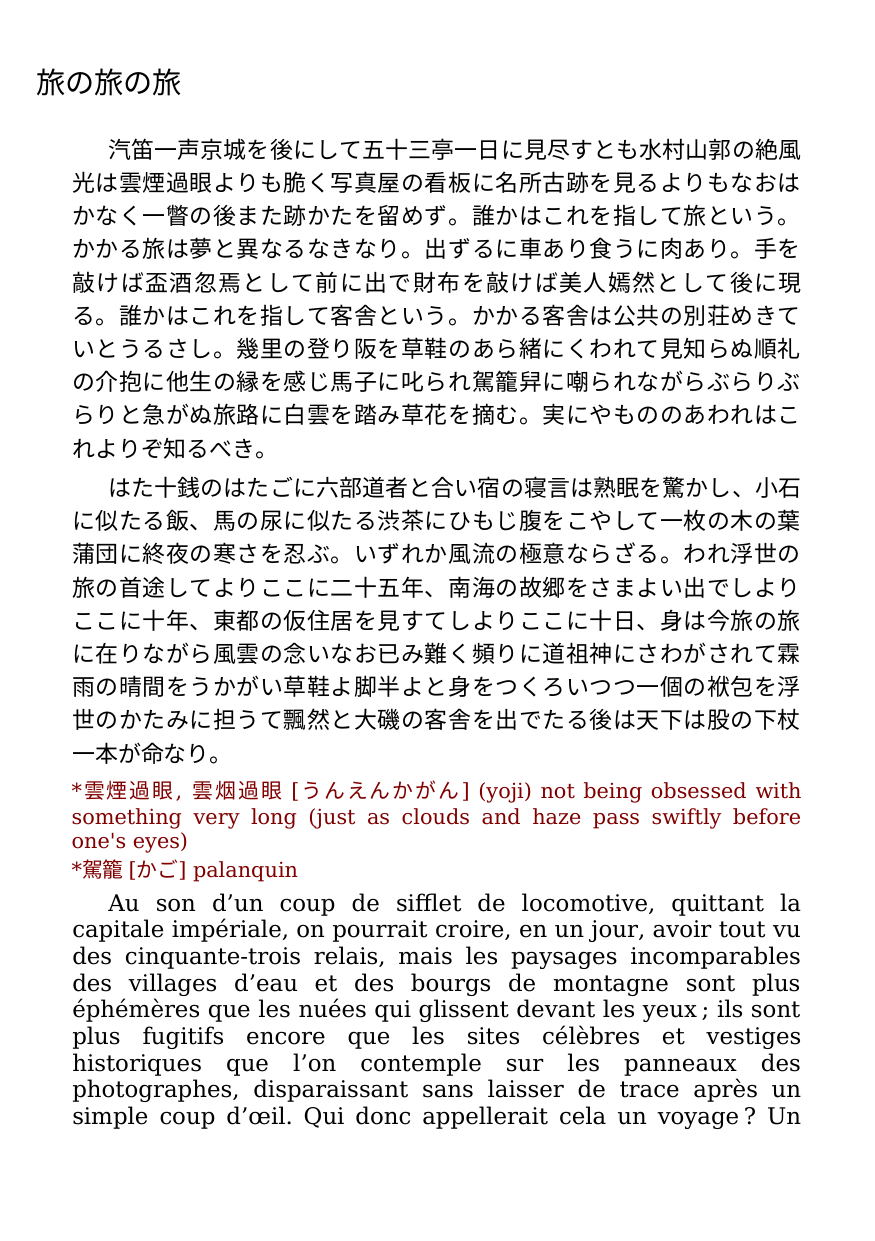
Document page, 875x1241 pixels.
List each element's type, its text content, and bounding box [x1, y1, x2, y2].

text *駕籠 [かご] palanquin [71, 853, 803, 884]
subtitle 旅の旅の旅 [36, 60, 838, 102]
text 汽笛一声京城を後にして五十三亭一日に見尽すとも水村山郭の絶風光は雲煙過眼よりも脆く写真屋の看板に名所古跡を見るよりもなおはかなく一瞥の後また跡かたを留めず。誰かはこれを指して旅という。かかる旅は夢と異なるなきなり。出ずるに車あり食うに肉あり。手を敲けば盃酒忽焉として前に出で財布を敲けば美人嫣然として後に現る。誰かはこれを指して客舎という。かかる客舎は公共の別荘めきていとうるさし。幾里の登り阪を草鞋のあら緒にくわれて見知らぬ順礼の介抱に他生の縁を感じ馬子に叱られ駕籠舁に嘲られながらぶらりぶらりと急がぬ旅路に白雲を踏み草花を摘む。実にやもののあわれはこれよりぞ知るべき。 [72, 132, 802, 464]
text *雲煙過眼, 雲烟過眼 [うんえんかがん] (yoji) not being obsessed with something very long (just as clouds and haze pass swiftly before one's eyes) [71, 775, 803, 853]
text はた十銭のはたごに六部道者と合い宿の寝言は熟眠を驚かし、小石に似たる飯、馬の尿に似たる渋茶にひもじ腹をこやして一枚の木の葉蒲団に終夜の寒さを忍ぶ。いずれか風流の極意ならざる。われ浮世の旅の首途してよりここに二十五年、南海の故郷をさまよい出でしよりここに十年、東都の仮住居を見すてしよりここに十日、身は今旅の旅に在りながら風雲の念いなお已み難く頻りに道祖神にさわがされて霖雨の晴間をうかがい草鞋よ脚半よと身をつくろいつつ一個の袱包を浮世のかたみに担うて飄然と大磯の客舎を出でたる後は天下は股の下杖一本が命なり。 [72, 470, 802, 769]
text Au son d’un coup de sifflet de locomotive, quittant la capitale impériale, on pourrait croire, en un jour, avoir tout vu des cinquante-trois relais, mais les paysages incomparables des villages d’eau et des bourgs de montagne sont plus éphémères que les nuées qui glissent devant les yeux ; ils sont plus fugitifs encore que les sites célèbres et vestiges historiques que l’on contemple sur les panneaux des photographes, disparaissant sans laisser de trace après un simple coup d’œil. Qui donc appellerait cela un voyage ? Un [72, 890, 802, 1130]
